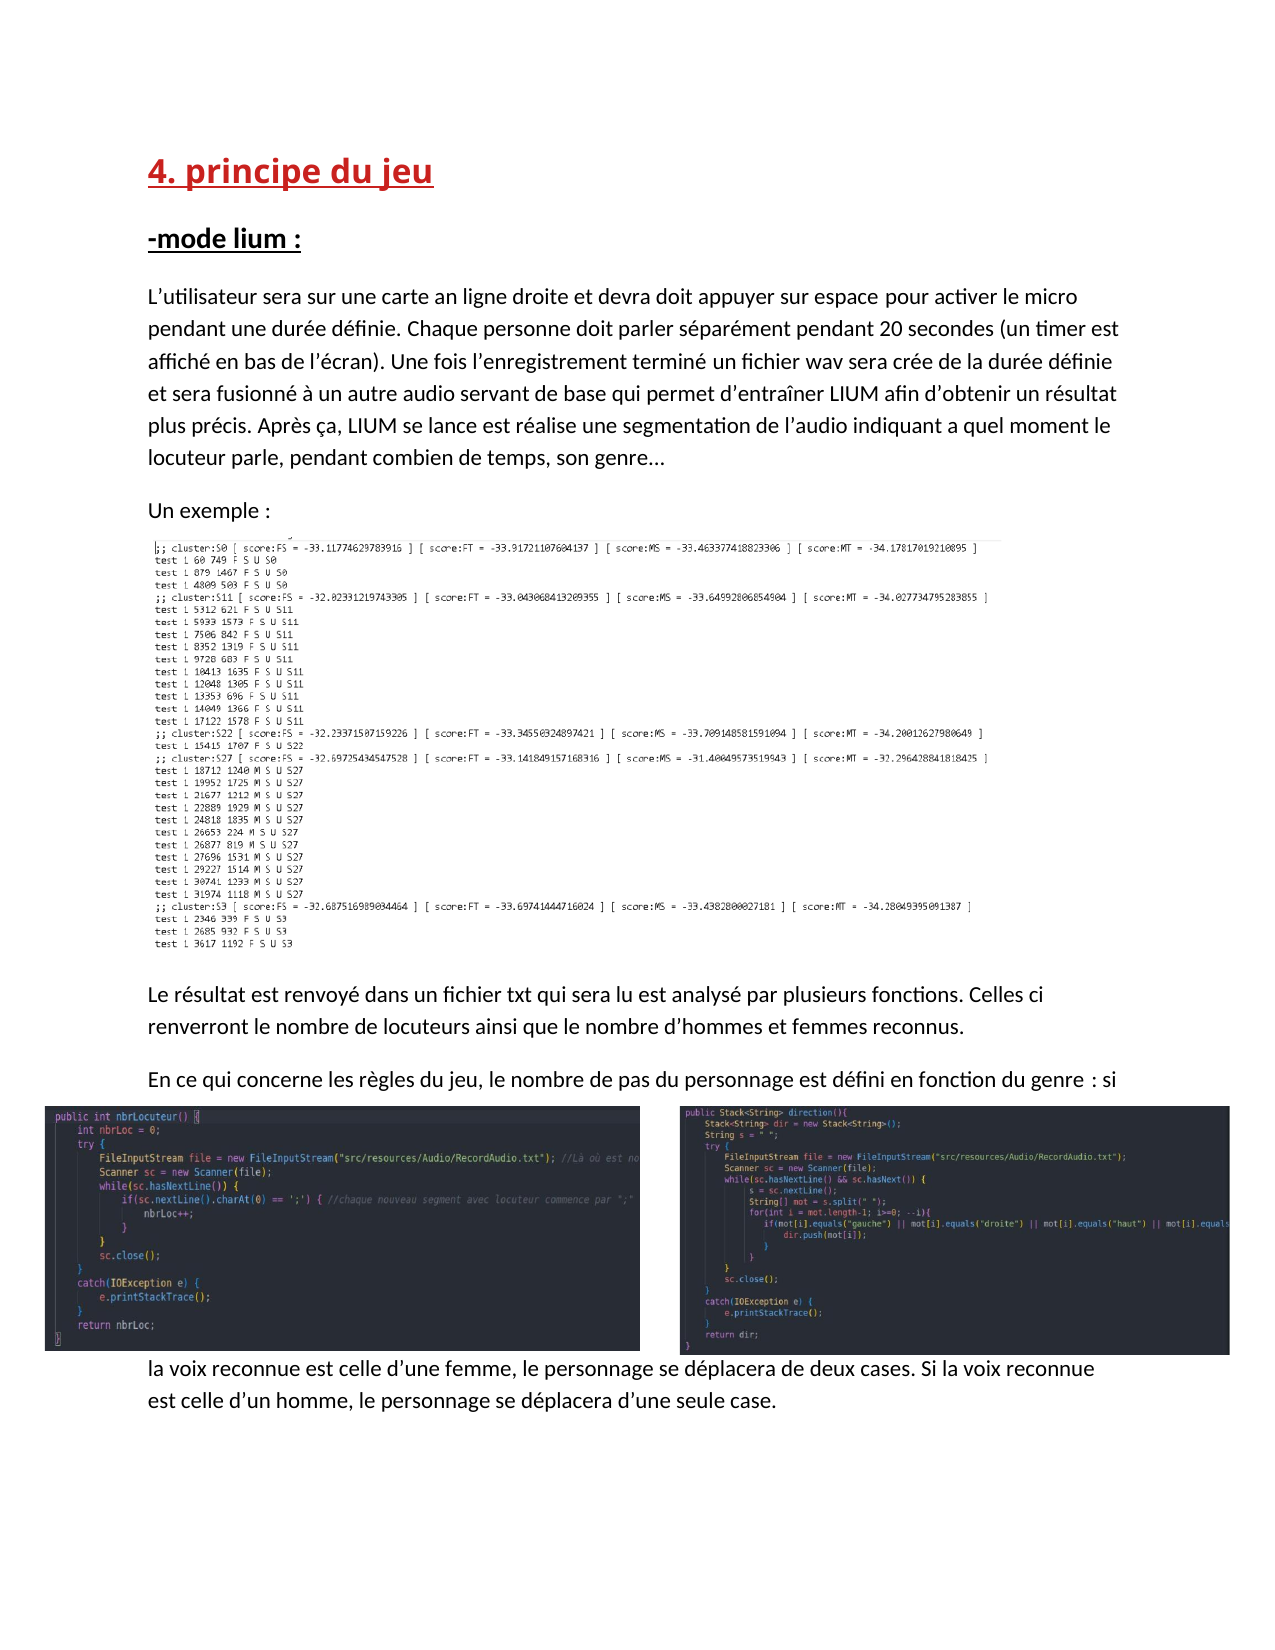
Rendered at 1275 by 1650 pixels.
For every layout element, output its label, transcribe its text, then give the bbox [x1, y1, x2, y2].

text Un exemple : [148, 496, 1127, 524]
picture [679, 1106, 1230, 1355]
subtitle 4. principe du jeu [148, 148, 1127, 193]
picture [44, 1106, 640, 1351]
text En ce qui concerne les règles du jeu, le nombre de pas du personnage est défini en fonction du genre : si la voix reconnue est celle d’une femme, le personnage se déplacera de deux cases. Si la voix reconnue est celle d’un homme, le personnage se déplacera d’une seule case. [148, 1066, 1127, 1414]
text -mode lium : [148, 221, 1127, 256]
text L’utilisateur sera sur une carte an ligne droite et devra doit appuyer sur espace pour activer le micro pendant une durée définie. Chaque personne doit parler séparément pendant 20 secondes (un timer est affiché en bas de l’écran). Une fois l’enregistrement terminé un fichier wav sera crée de la durée définie et sera fusionné à un autre audio servant de base qui permet d’entraîner LIUM afin d’obtenir un résultat plus précis. Après ça, LIUM se lance est réalise une segmentation de l’audio indiquant a quel moment le locuteur parle, pendant combien de temps, son genre... [148, 282, 1127, 471]
text Le résultat est renvoyé dans un fichier txt qui sera lu est analysé par plusieurs fonctions. Celles ci renverront le nombre de locuteurs ainsi que le nombre d’hommes et femmes reconnus. [148, 549, 1127, 1041]
picture [153, 537, 1002, 952]
